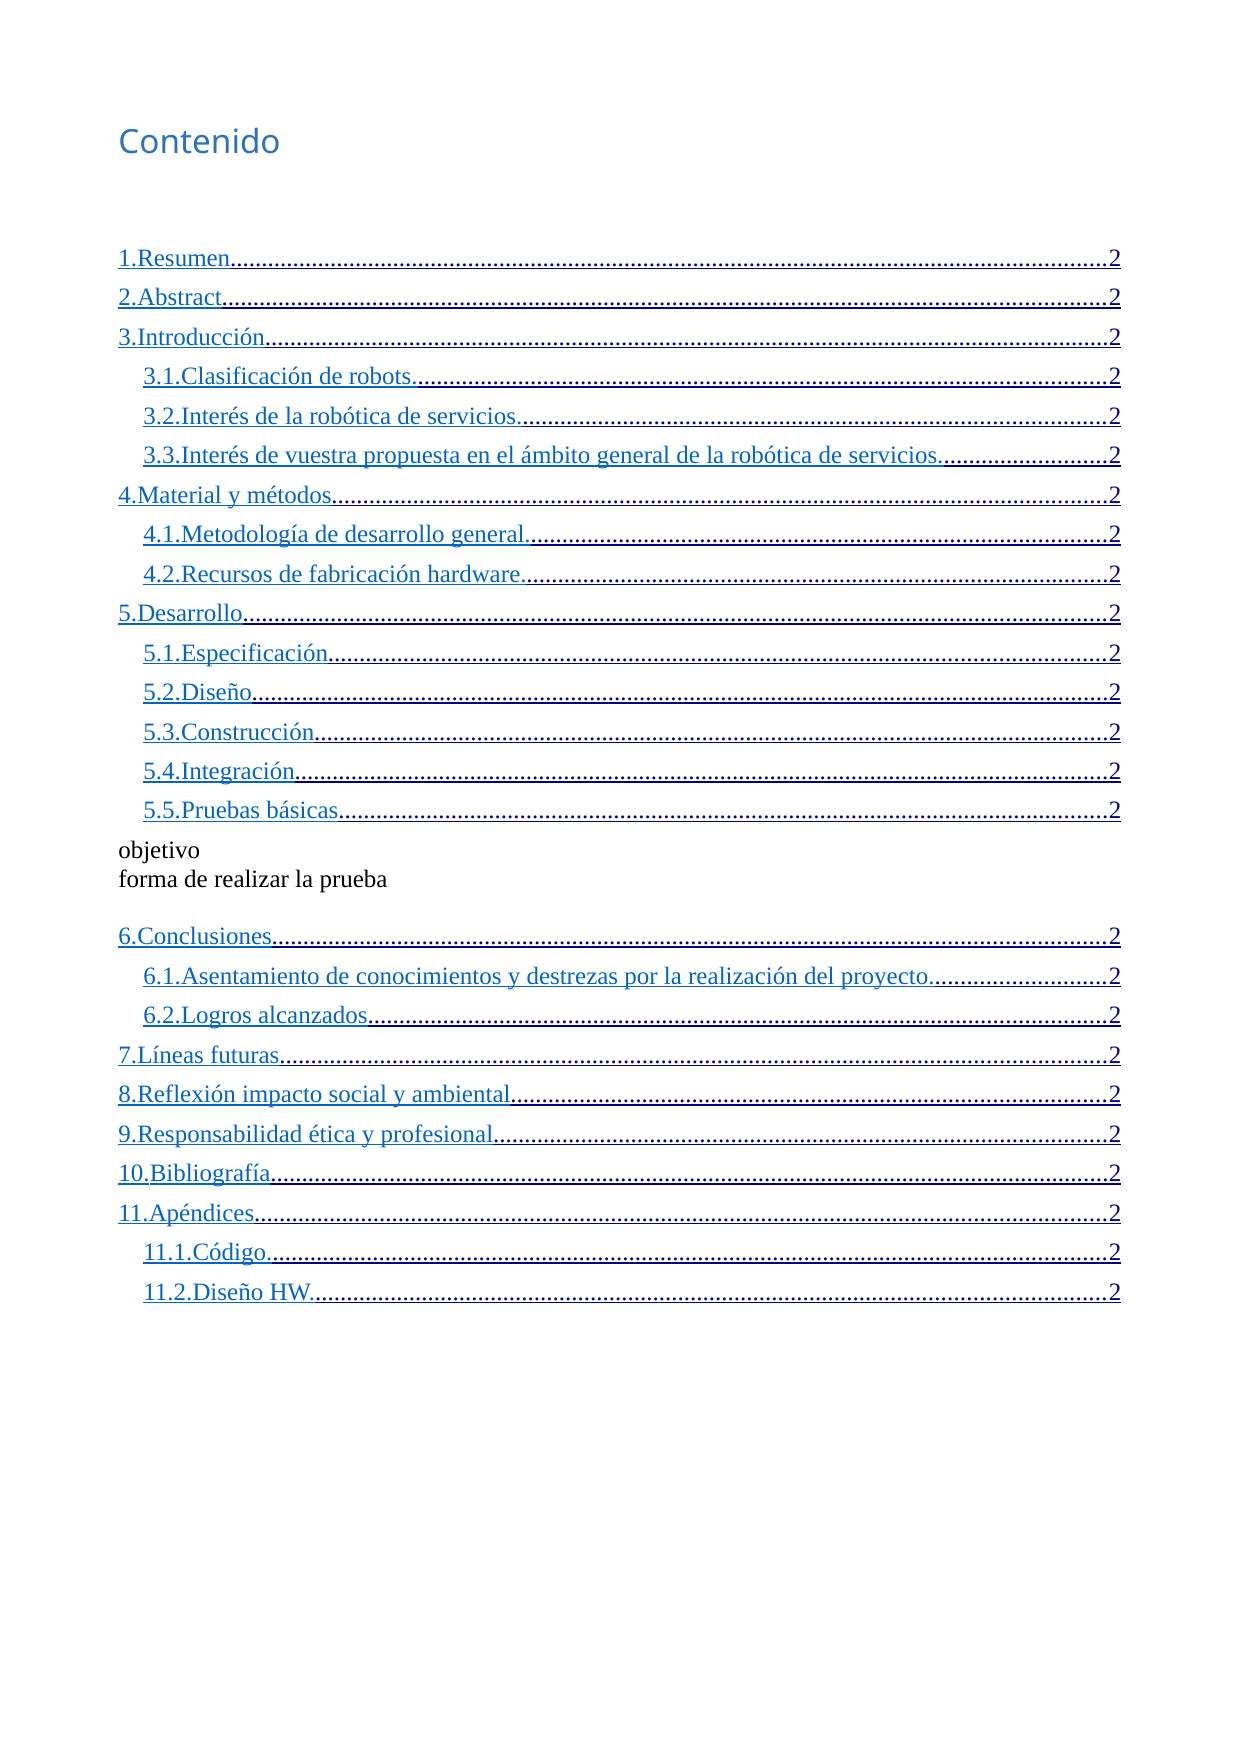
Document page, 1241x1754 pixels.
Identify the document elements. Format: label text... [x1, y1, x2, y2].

text 3.2. Interés de la robótica de servicios. 2 [143, 401, 1122, 430]
text 5.3. Construcción 2 [143, 717, 1122, 746]
text 10. Bibliografía 2 [118, 1158, 1122, 1187]
text 5.1. Especificación 2 [143, 638, 1122, 667]
text 3.3. Interés de vuestra propuesta en el ámbito general de la robótica de servicios. 2 [143, 440, 1122, 469]
text Contenido [118, 118, 1122, 163]
text 1. Resumen 2 [118, 243, 1122, 272]
text 11.1. Código. 2 [143, 1237, 1122, 1266]
text 6.2. Logros alcanzados 2 [143, 1000, 1122, 1029]
text 2. Abstract 2 [118, 282, 1122, 311]
text 5.2. Diseño 2 [143, 677, 1122, 706]
text 11. Apéndices 2 [118, 1198, 1122, 1227]
text 9. Responsabilidad ética y profesional 2 [118, 1119, 1122, 1148]
text 5.5. Pruebas básicas 2 [143, 796, 1122, 825]
text objetivo [118, 835, 1122, 864]
text 6. Conclusiones 2 [118, 921, 1122, 950]
text forma de realizar la prueba [118, 864, 1122, 893]
text 8. Reflexión impacto social y ambiental 2 [118, 1079, 1122, 1108]
text 5. Desarrollo 2 [118, 598, 1122, 627]
text 4.1. Metodología de desarrollo general. 2 [143, 519, 1122, 548]
text 4. Material y métodos 2 [118, 480, 1122, 509]
text 3.1. Clasificación de robots. 2 [143, 361, 1122, 390]
text 11.2. Diseño HW. 2 [143, 1277, 1122, 1306]
text 5.4. Integración 2 [143, 756, 1122, 785]
text 6.1. Asentamiento de conocimientos y destrezas por la realización del proyecto. 2 [143, 961, 1122, 990]
text 4.2. Recursos de fabricación hardware. 2 [143, 559, 1122, 588]
text 7. Líneas futuras 2 [118, 1040, 1122, 1069]
text 3. Introducción 2 [118, 322, 1122, 351]
